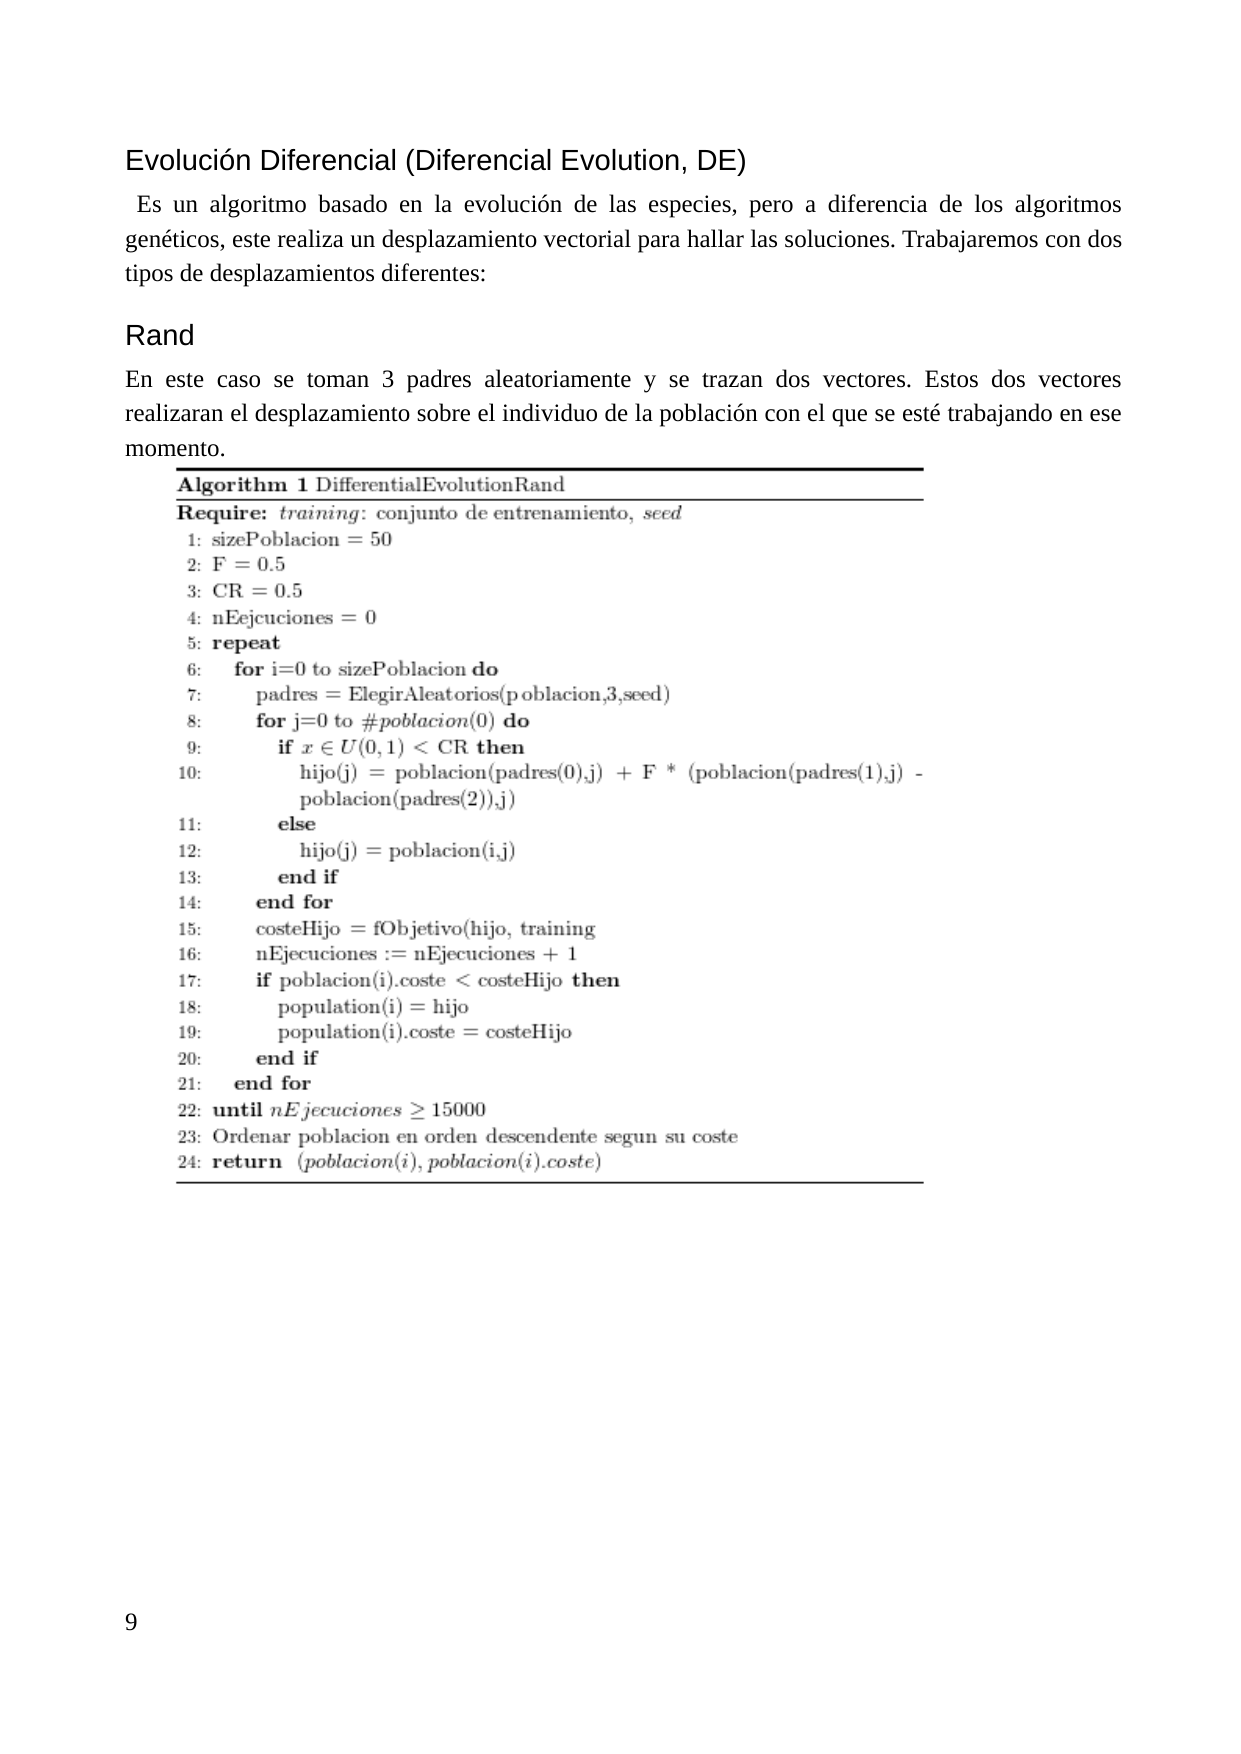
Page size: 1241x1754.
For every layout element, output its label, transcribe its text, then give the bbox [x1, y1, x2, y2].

text Es un algoritmo basado en la evolución de las especies, pero a diferencia de los algoritmos genéticos, este realiza un desplazamiento vectorial para hallar las soluciones. Trabajaremos con dos tipos de desplazamientos diferentes: [125, 189, 1123, 287]
subtitle Rand [125, 318, 1123, 351]
subtitle Evolución Diferencial (Diferencial Evolution, DE) [125, 143, 1123, 177]
text En este caso se toman 3 padres aleatoriamente y se trazan dos vectores. Estos dos vectores realizaran el desplazamiento sobre el individuo de la población con el que se esté trabajando en ese momento. [125, 364, 1123, 461]
picture [174, 467, 924, 1189]
